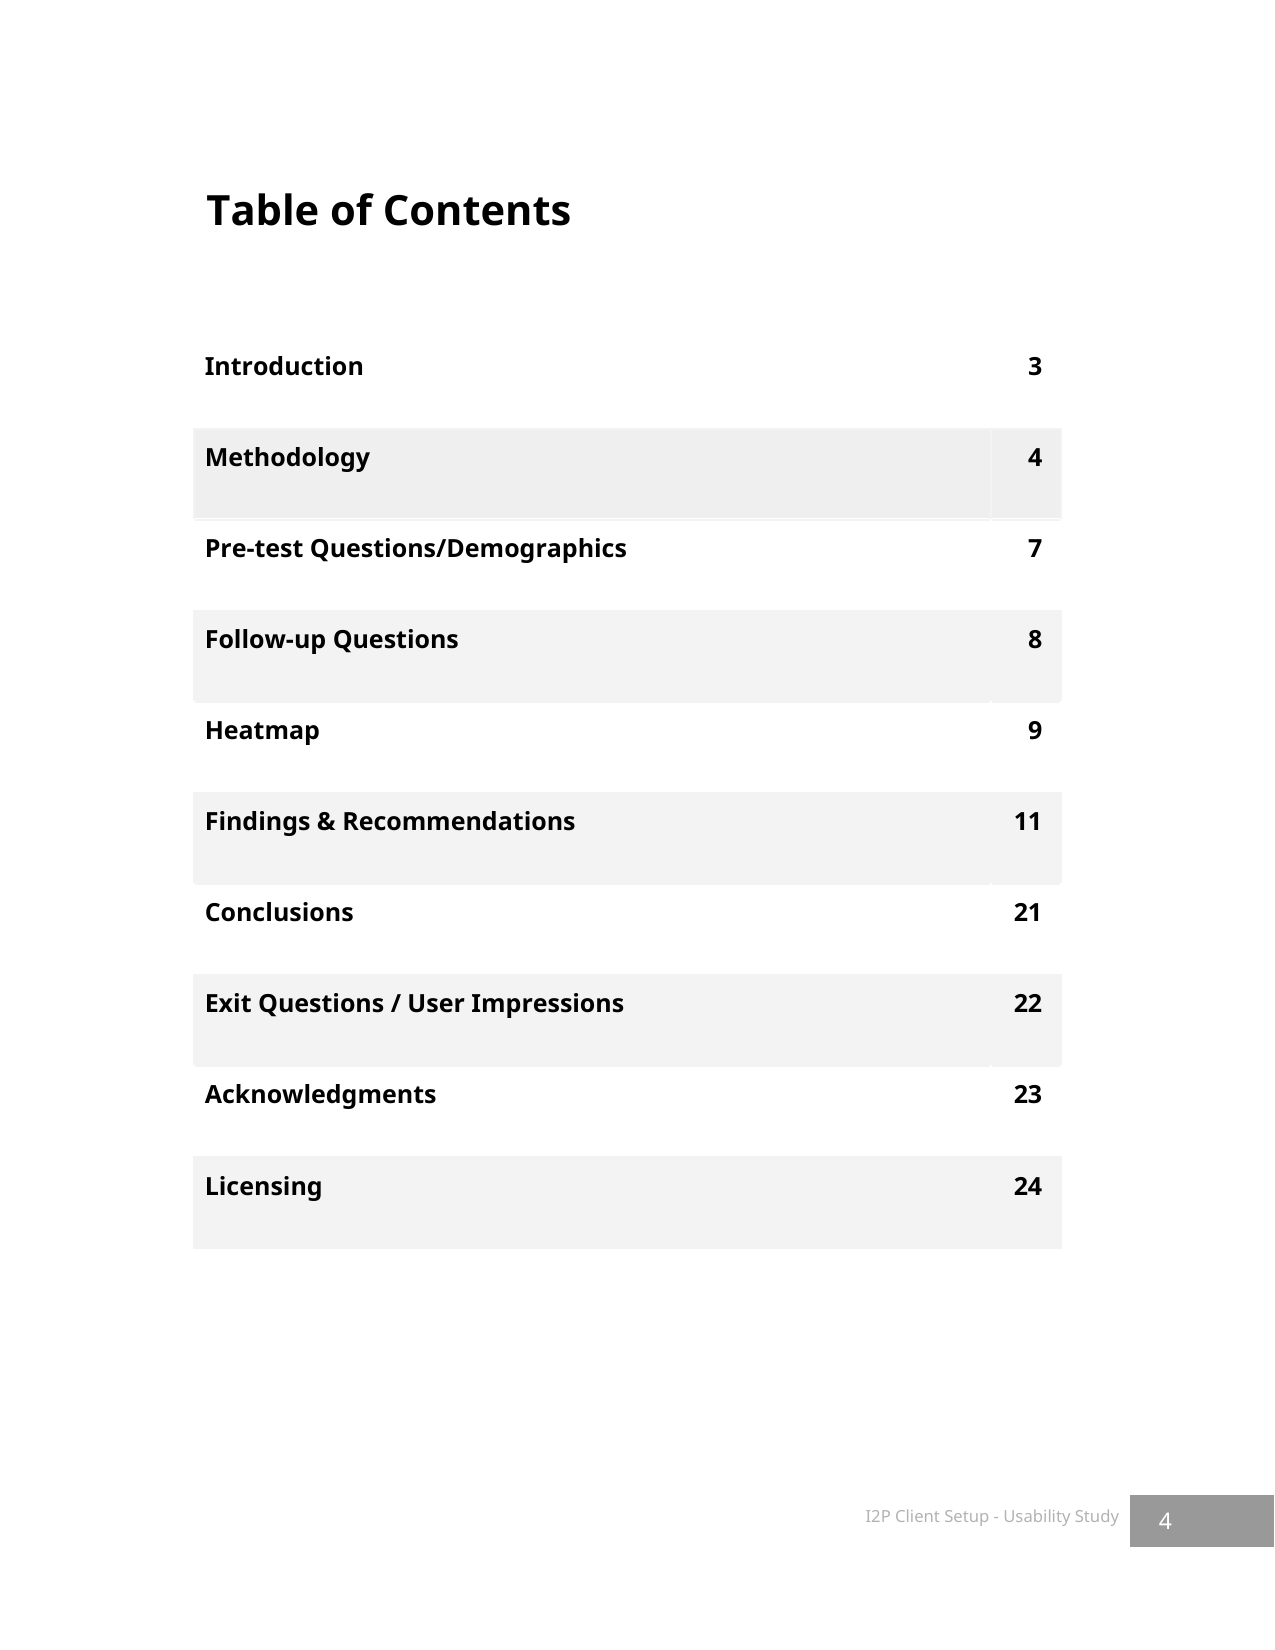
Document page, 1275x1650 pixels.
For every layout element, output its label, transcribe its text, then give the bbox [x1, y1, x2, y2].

table_cell Licensing [195, 1158, 990, 1247]
table_cell Methodology [195, 430, 990, 518]
table_cell 7 [992, 521, 1060, 609]
table_cell 21 [992, 885, 1060, 974]
table_header 3 [992, 339, 1060, 427]
table_cell Follow-up Questions [195, 612, 990, 701]
table_cell 24 [992, 1158, 1060, 1247]
table_cell 23 [992, 1067, 1060, 1156]
table_cell Pre-test Questions/Demographics [195, 521, 990, 609]
table_cell Conclusions [195, 885, 990, 974]
table_cell Findings & Recommendations [195, 794, 990, 883]
table_cell Exit Questions / User Impressions [195, 976, 990, 1065]
table_cell 9 [992, 703, 1060, 792]
table_cell 11 [992, 794, 1060, 883]
subtitle Table of Contents [206, 181, 1078, 238]
table_cell 8 [992, 612, 1060, 701]
table_cell Heatmap [195, 703, 990, 792]
table_cell 4 [992, 430, 1060, 518]
table_cell 22 [992, 976, 1060, 1065]
table_header Introduction [195, 339, 990, 427]
table_cell Acknowledgments [195, 1067, 990, 1156]
